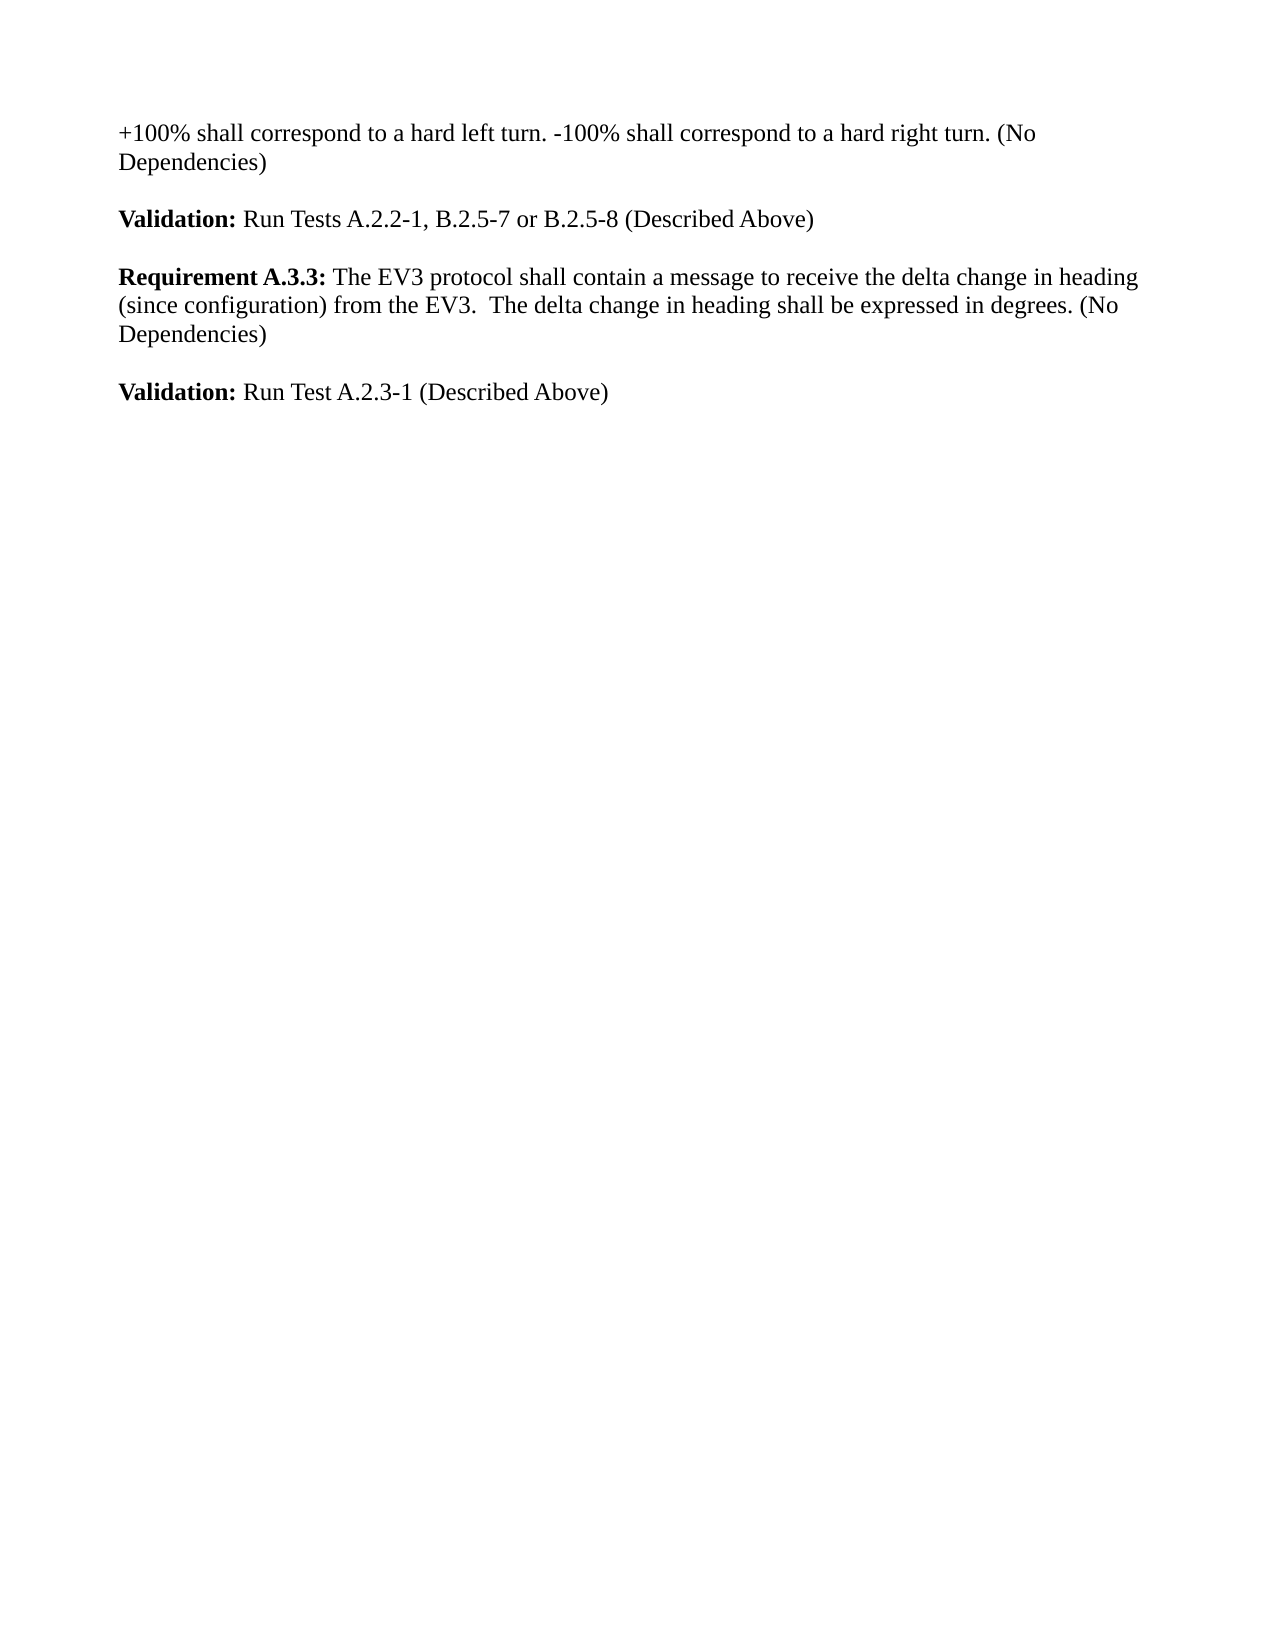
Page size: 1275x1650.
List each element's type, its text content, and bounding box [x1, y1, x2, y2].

text Validation: Run Test A.2.3-1 (Described Above) [118, 377, 1157, 406]
text Validation: Run Tests A.2.2-1, B.2.5-7 or B.2.5-8 (Described Above) [118, 204, 1157, 233]
text Requirement A.3.3: The EV3 protocol shall contain a message to receive the delta change in heading (since configuration) from the EV3. The delta change in heading shall be expressed in degrees. (No Dependencies) [118, 262, 1157, 348]
text +100% shall correspond to a hard left turn. -100% shall correspond to a hard right turn. (No Dependencies) [118, 118, 1157, 176]
